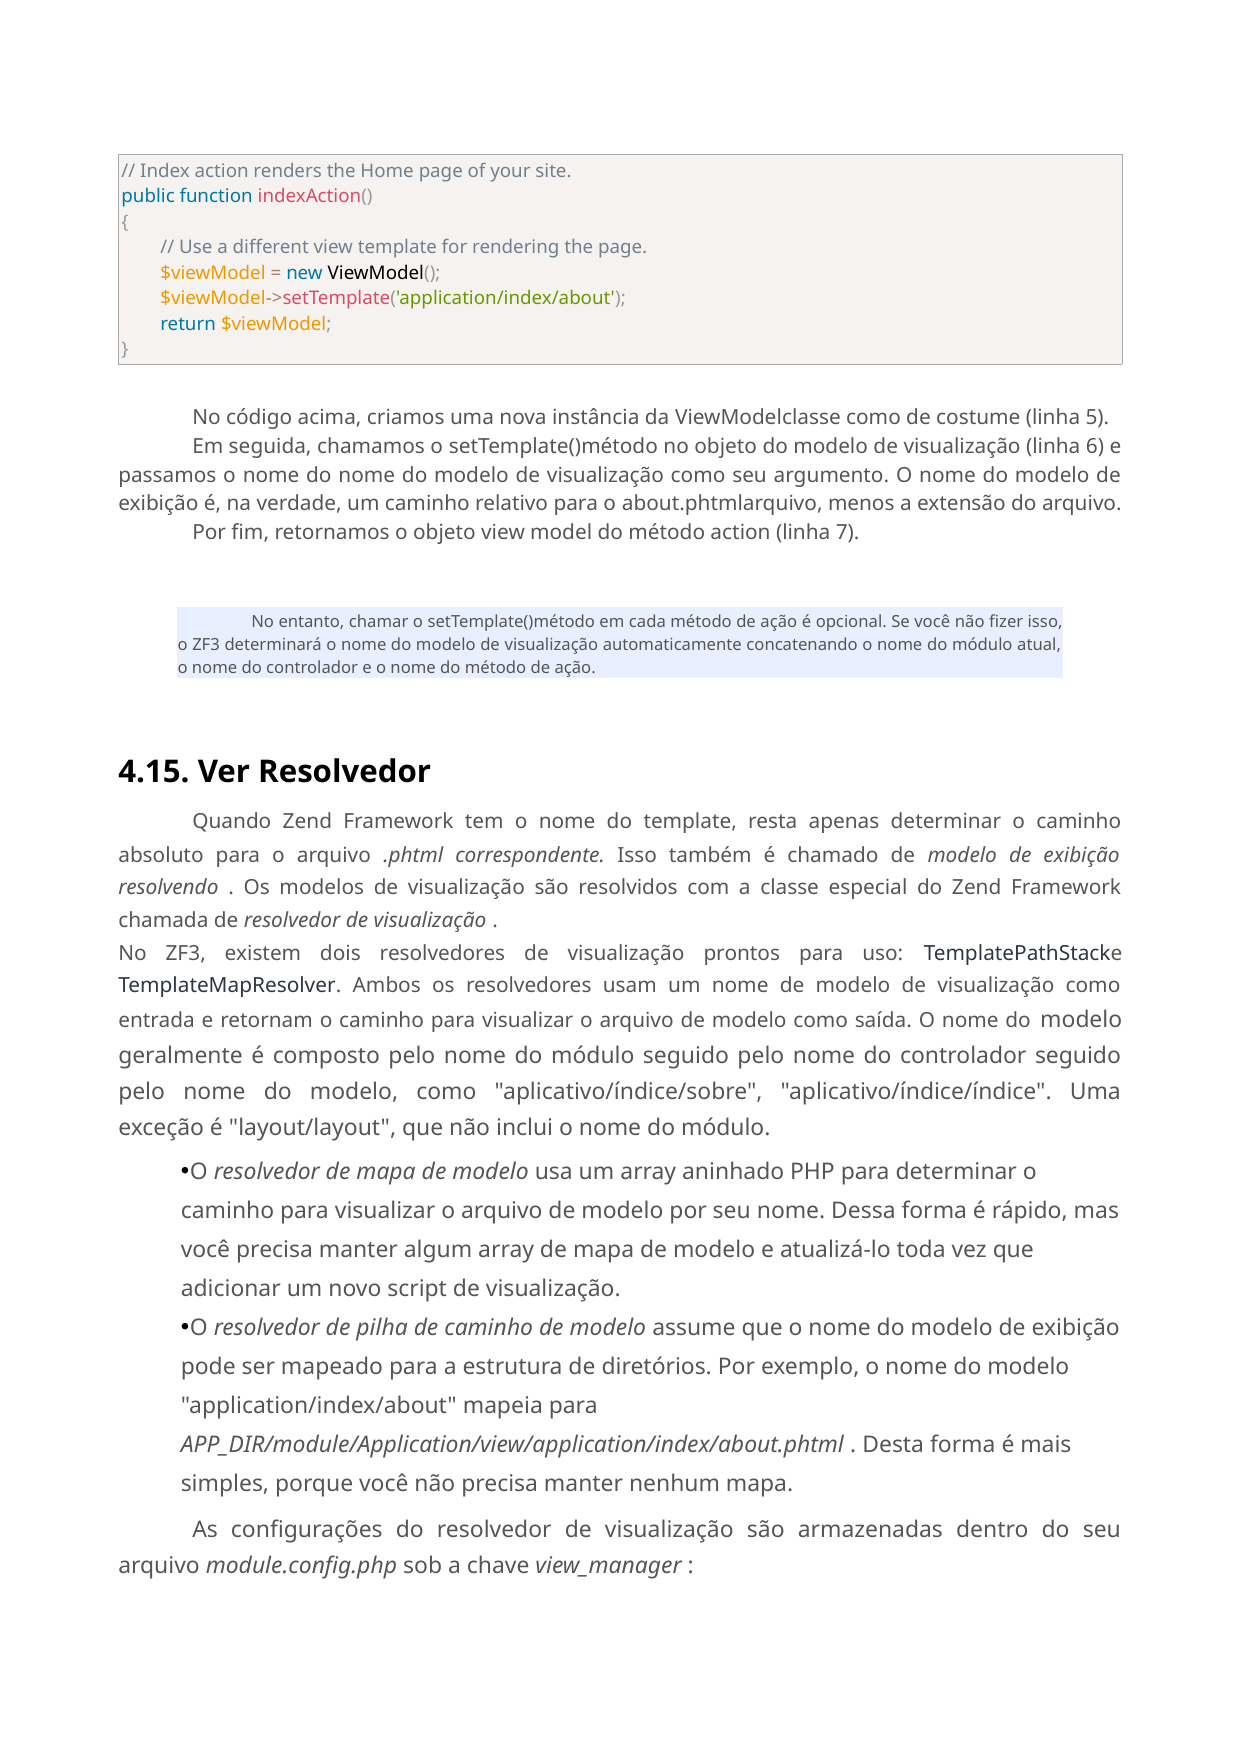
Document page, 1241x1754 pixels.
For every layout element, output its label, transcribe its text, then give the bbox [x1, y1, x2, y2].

text // Index action renders the Home page of your site. [119, 155, 1122, 179]
text } [119, 333, 1122, 364]
text $viewModel = new ViewModel(); [119, 256, 1122, 282]
text As configurações do resolvedor de visualização são armazenadas dentro do seu arquivo module.config.php sob a chave view_manager : [118, 1513, 1122, 1580]
text Por fim, retornamos o objeto view model do método action (linha 7). [118, 517, 1122, 545]
text // Use a different view template for rendering the page. [119, 231, 1122, 256]
text Em seguida, chamamos o setTemplate()método no objeto do modelo de visualização (linha 6) e passamos o nome do nome do modelo de visualização como seu argumento. O nome do modelo de exibição é, na verdade, um caminho relativo para o about.phtmlarquivo, menos a extensão do arquivo. [118, 431, 1122, 517]
text No entanto, chamar o setTemplate()método em cada método de ação é opcional. Se você não fizer isso, o ZF3 determinará o nome do modelo de visualização automaticamente concatenando o nome do módulo atual, o nome do controlador e o nome do método de ação. [177, 607, 1063, 678]
text $viewModel->setTemplate('application/index/about'); [119, 282, 1122, 307]
text No código acima, criamos uma nova instância da ViewModelclasse como de costume (linha 5). [118, 400, 1122, 431]
subtitle 4.15. Ver Resolvedor [118, 749, 1122, 792]
list O resolvedor de mapa de modelo usa um array aninhado PHP para determinar o caminho para visualizar o arquivo de modelo por seu nome. Dessa forma é rápido, mas você precisa manter algum array de mapa de modelo e atualizá-lo toda vez que adicionar um novo script de visualização. [118, 1147, 1122, 1303]
text return $viewModel; [119, 307, 1122, 333]
text { [119, 205, 1122, 231]
text public function indexAction() [119, 179, 1122, 205]
text No ZF3, existem dois resolvedores de visualização prontos para uso: TemplatePathStacke TemplateMapResolver. Ambos os resolvedores usam um nome de modelo de visualização como entrada e retornam o caminho para visualizar o arquivo de modelo como saída. O nome do modelo geralmente é composto pelo nome do módulo seguido pelo nome do controlador seguido pelo nome do modelo, como "aplicativo/índice/sobre", "aplicativo/índice/índice". Uma exceção é "layout/layout", que não inclui o nome do módulo. [118, 938, 1122, 1142]
list O resolvedor de pilha de caminho de modelo assume que o nome do modelo de exibição pode ser mapeado para a estrutura de diretórios. Por exemplo, o nome do modelo "application/index/about" mapeia para APP_DIR/module/Application/view/application/index/about.phtml . Desta forma é mais simples, porque você não precisa manter nenhum mapa. [118, 1303, 1122, 1499]
text Quando Zend Framework tem o nome do template, resta apenas determinar o caminho absoluto para o arquivo .phtml correspondente. Isso também é chamado de modelo de exibição resolvendo . Os modelos de visualização são resolvidos com a classe especial do Zend Framework chamada de resolvedor de visualização . [118, 804, 1122, 933]
